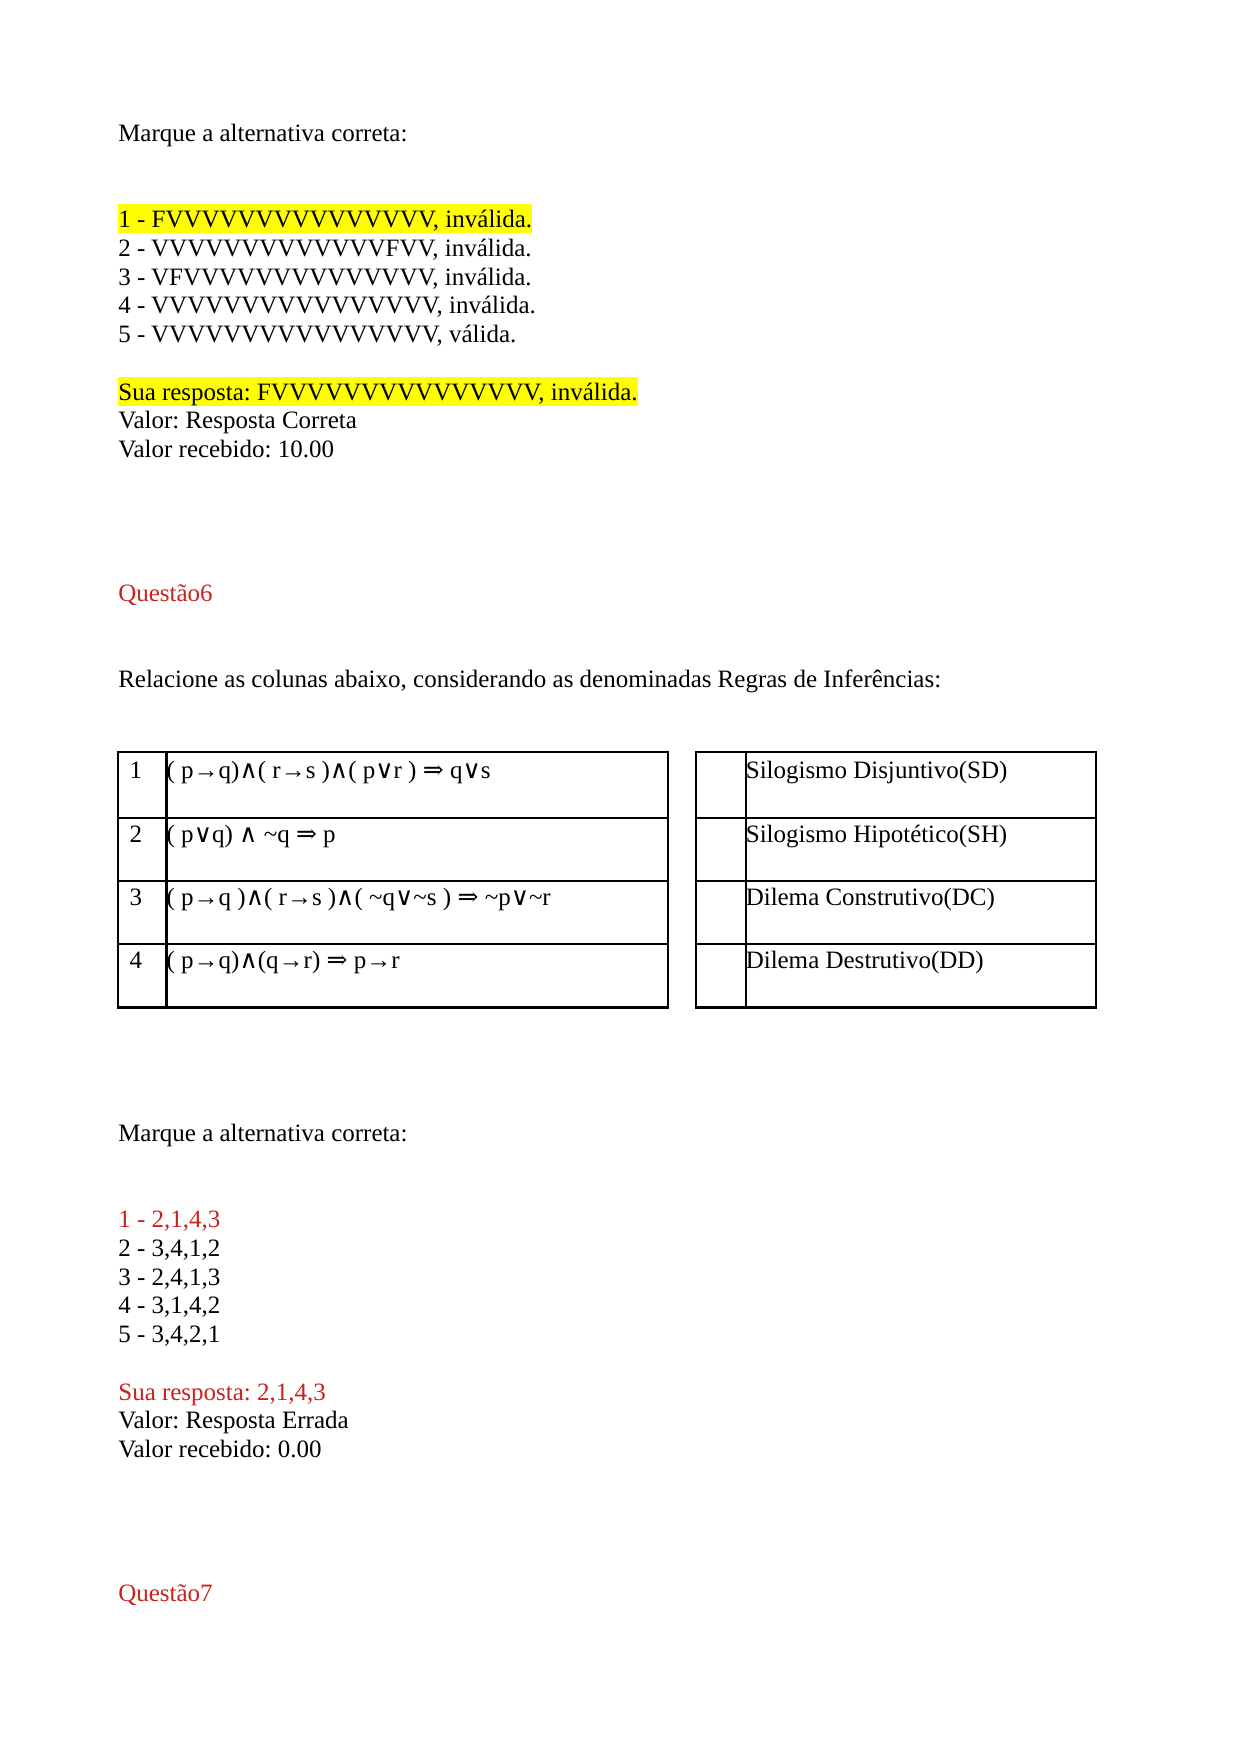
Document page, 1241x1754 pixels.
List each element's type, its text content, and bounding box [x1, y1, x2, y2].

text Questão7 [118, 1578, 1122, 1607]
table_cell 2 [119, 819, 165, 880]
text 5 - VVVVVVVVVVVVVVVV, válida. [118, 319, 1122, 348]
table_cell ( p→q )∧( r→s )∧( ~q∨~s ) ⇒ ~p∨~r [168, 882, 667, 943]
text 4 - VVVVVVVVVVVVVVVV, inválida. [118, 291, 1122, 319]
table_cell [697, 945, 745, 1006]
table_cell ( p→q)∧(q→r) ⇒ p→r [168, 945, 667, 1006]
text 2 - 3,4,1,2 [118, 1233, 1122, 1262]
text Marque a alternativa correta: [118, 1118, 1122, 1147]
table_cell Silogismo Hipotético(SH) [747, 819, 1095, 880]
table_cell [669, 880, 695, 943]
text 3 - 2,4,1,3 [118, 1262, 1122, 1290]
table_header 1 [119, 753, 165, 817]
text Valor recebido: 0.00 [118, 1434, 1122, 1463]
table_header Silogismo Disjuntivo(SD) [747, 753, 1095, 817]
text Relacione as colunas abaixo, considerando as denominadas Regras de Inferências: [118, 664, 1122, 693]
table_header [669, 751, 695, 817]
table_cell [697, 882, 745, 943]
text 1 - 2,1,4,3 [118, 1204, 1122, 1233]
text Valor: Resposta Errada [118, 1405, 1122, 1434]
text 5 - 3,4,2,1 [118, 1319, 1122, 1348]
table_cell [697, 819, 745, 880]
text 4 - 3,1,4,2 [118, 1290, 1122, 1319]
table_header [697, 753, 745, 817]
table_cell 3 [119, 882, 165, 943]
table_cell Dilema Destrutivo(DD) [747, 945, 1095, 1006]
table_cell Dilema Construtivo(DC) [747, 882, 1095, 943]
table_header ( p→q)∧( r→s )∧( p∨r ) ⇒ q∨s [168, 753, 667, 817]
table_cell [669, 943, 695, 1006]
text Sua resposta: 2,1,4,3 [118, 1377, 1122, 1405]
text Valor recebido: 10.00 [118, 434, 1122, 463]
text Valor: Resposta Correta [118, 406, 1122, 434]
table_cell ( p∨q) ∧ ~q ⇒ p [168, 819, 667, 880]
table_cell [669, 817, 695, 880]
text 1 - FVVVVVVVVVVVVVVV, inválida. [118, 204, 1122, 233]
text 3 - VFVVVVVVVVVVVVVV, inválida. [118, 262, 1122, 291]
text Sua resposta: FVVVVVVVVVVVVVVV, inválida. [118, 377, 1122, 406]
text 2 - VVVVVVVVVVVVVFVV, inválida. [118, 233, 1122, 262]
text Questão6 [118, 578, 1122, 607]
table_cell 4 [119, 945, 165, 1006]
text Marque a alternativa correta: [118, 118, 1122, 147]
